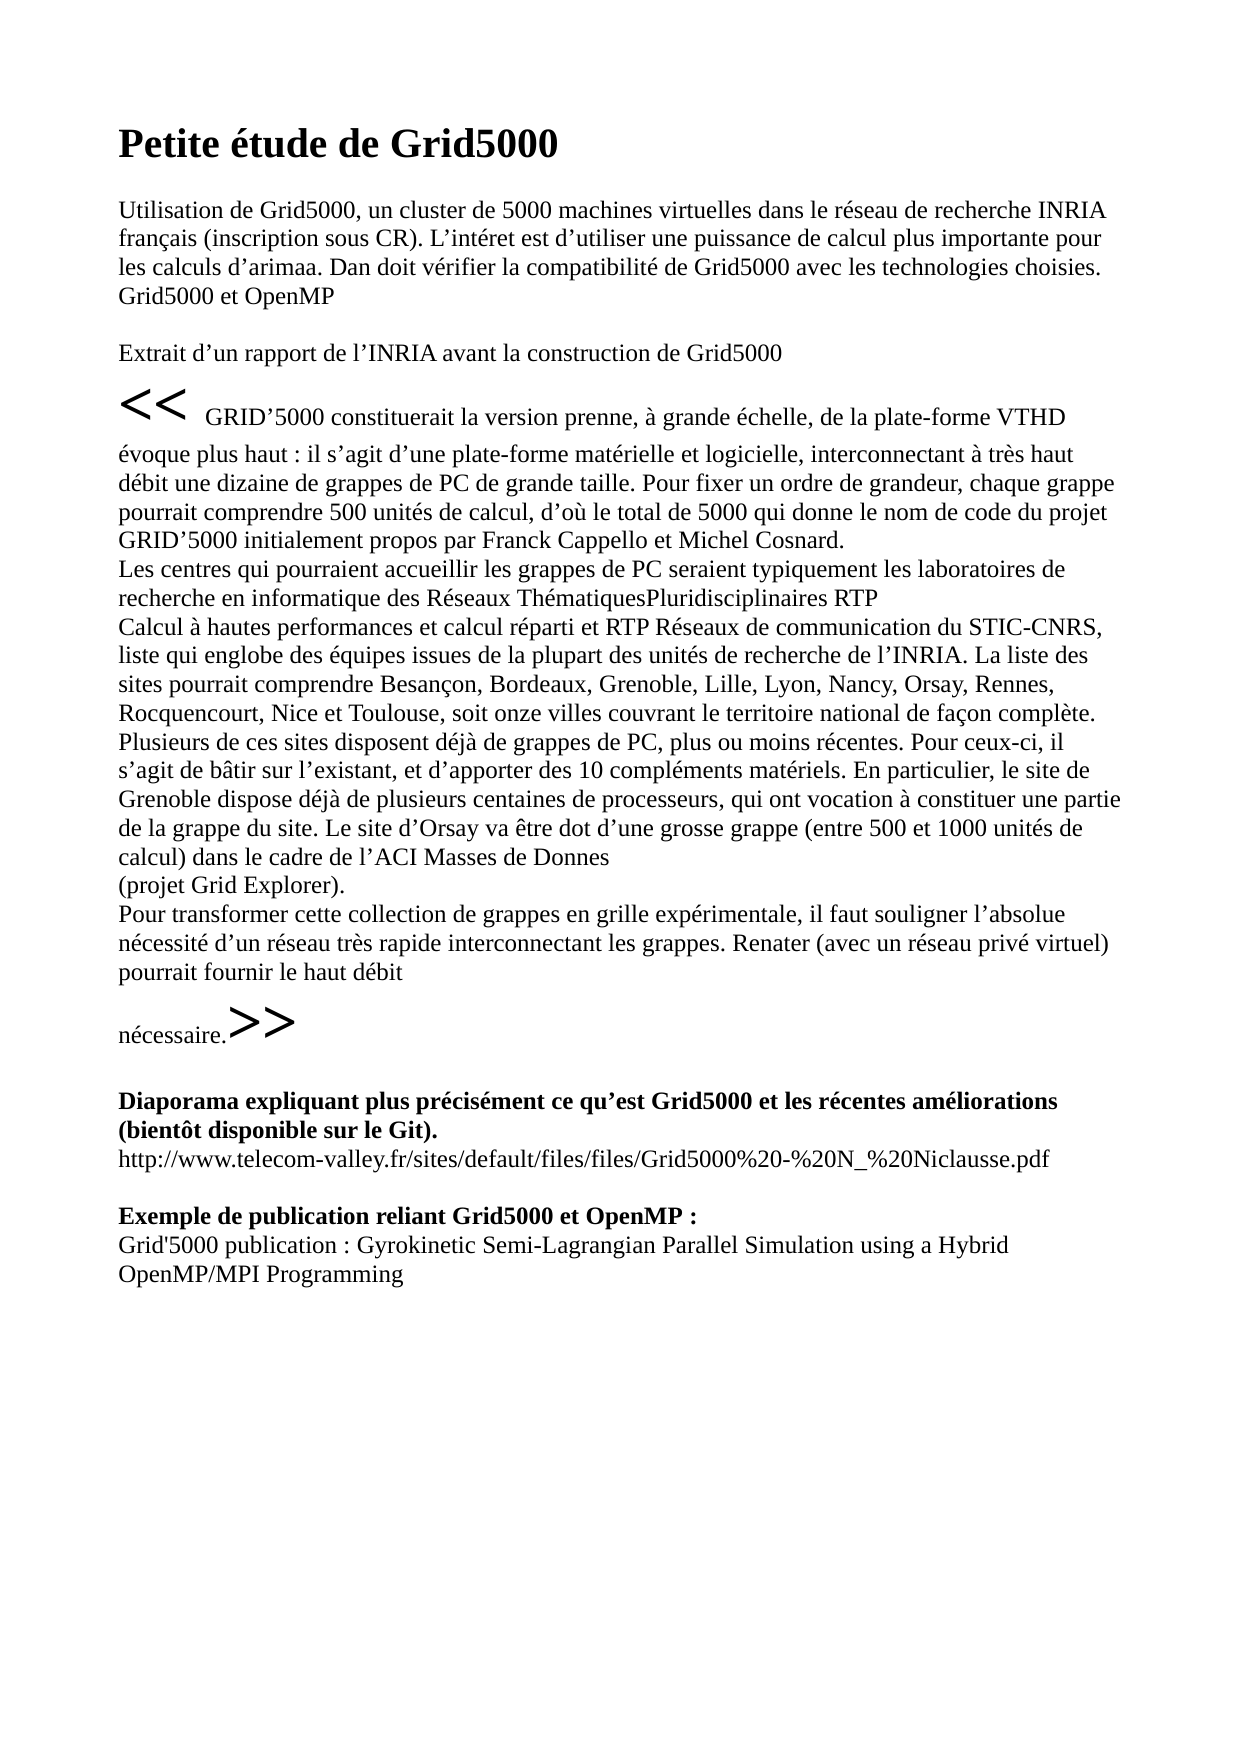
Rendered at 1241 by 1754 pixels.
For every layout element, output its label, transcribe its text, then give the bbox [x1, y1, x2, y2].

text Pour transformer cette collection de grappes en grille expérimentale, il faut souligner l’absolue nécessité d’un réseau très rapide interconnectant les grappes. Renater (avec un réseau privé virtuel) pourrait fournir le haut débit [118, 899, 1122, 986]
text Plusieurs de ces sites disposent déjà de grappes de PC, plus ou moins récentes. Pour ceux-ci, il s’agit de bâtir sur l’existant, et d’apporter des 10 compléments matériels. En particulier, le site de Grenoble dispose déjà de plusieurs centaines de processeurs, qui ont vocation à constituer une partie de la grappe du site. Le site d’Orsay va être dot d’une grosse grappe (entre 500 et 1000 unités de calcul) dans le cadre de l’ACI Masses de Donnes [118, 727, 1122, 871]
text Extrait d’un rapport de l’INRIA avant la construction de Grid5000 [118, 338, 1122, 367]
text Calcul à hautes performances et calcul réparti et RTP Réseaux de communication du STIC-CNRS, liste qui englobe des équipes issues de la plupart des unités de recherche de l’INRIA. La liste des sites pourrait comprendre Besançon, Bordeaux, Grenoble, Lille, Lyon, Nancy, Orsay, Rennes, Rocquencourt, Nice et Toulouse, soit onze villes couvrant le territoire national de façon complète. [118, 612, 1122, 727]
text Les centres qui pourraient accueillir les grappes de PC seraient typiquement les laboratoires de recherche en informatique des Réseaux ThématiquesPluridisciplinaires RTP [118, 554, 1122, 612]
text http://www.telecom-valley.fr/sites/default/files/files/Grid5000%20-%20N_%20Niclausse.pdf [118, 1144, 1122, 1172]
text Diaporama expliquant plus précisément ce qu’est Grid5000 et les récentes améliorations (bientôt disponible sur le Git). [118, 1086, 1122, 1144]
text (projet Grid Explorer). [118, 871, 1122, 899]
text Petite étude de Grid5000 [118, 118, 1122, 166]
text Grid'5000 publication : Gyrokinetic Semi-Lagrangian Parallel Simulation using a Hybrid OpenMP/MPI Programming [118, 1230, 1122, 1287]
text << GRID’5000 constituerait la version prenne, à grande échelle, de la plate-forme VTHD évoque plus haut : il s’agit d’une plate-forme matérielle et logicielle, interconnectant à très haut débit une dizaine de grappes de PC de grande taille. Pour fixer un ordre de grandeur, chaque grappe pourrait comprendre 500 unités de calcul, d’où le total de 5000 qui donne le nom de code du projet GRID’5000 initialement propos par Franck Cappello et Michel Cosnard. [118, 367, 1122, 554]
text Utilisation de Grid5000, un cluster de 5000 machines virtuelles dans le réseau de recherche INRIA français (inscription sous CR). L’intéret est d’utiliser une puissance de calcul plus importante pour les calculs d’arimaa. Dan doit vérifier la compatibilité de Grid5000 avec les technologies choisies. [118, 195, 1122, 281]
text Exemple de publication reliant Grid5000 et OpenMP : [118, 1201, 1122, 1230]
text Grid5000 et OpenMP [118, 281, 1122, 310]
text nécessaire.>> [118, 986, 1122, 1057]
